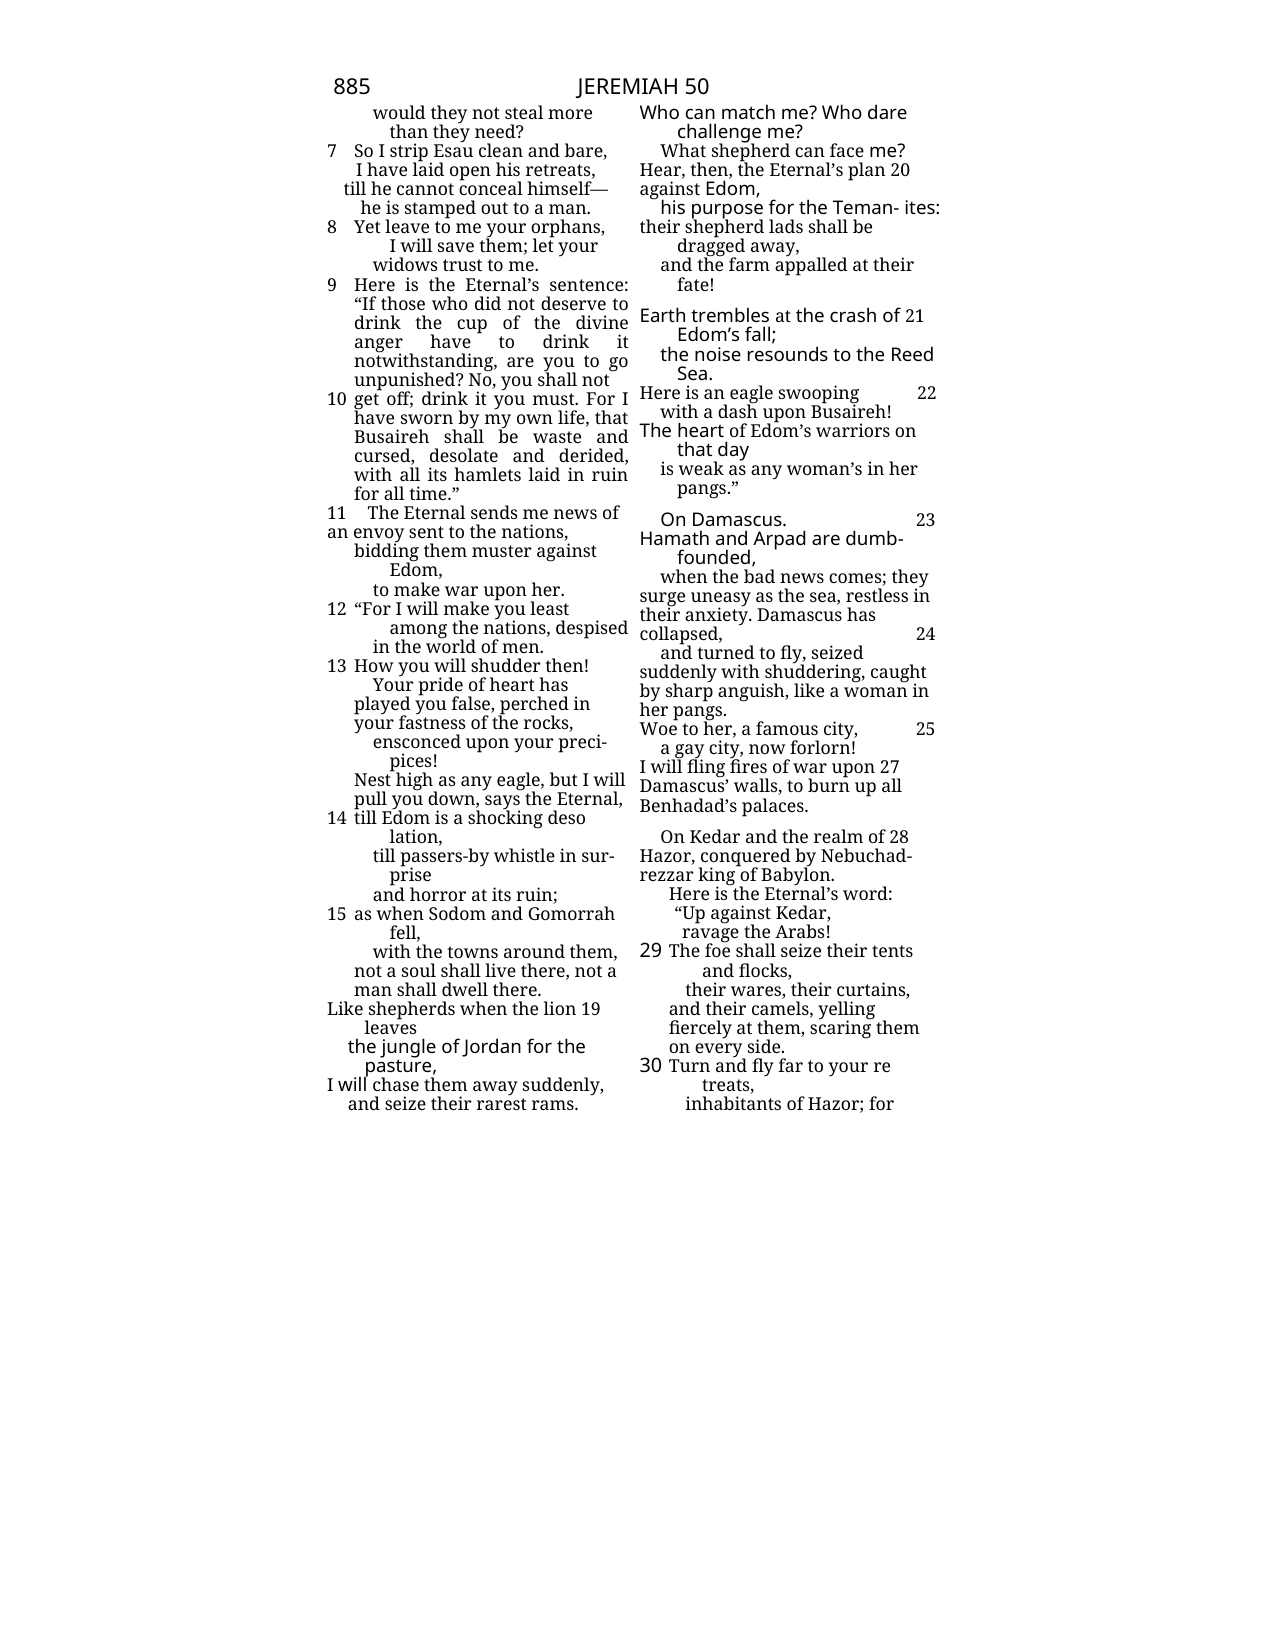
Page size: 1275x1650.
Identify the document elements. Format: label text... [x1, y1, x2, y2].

list Yet leave to me your orphans, [327, 218, 629, 238]
text their wares, their curtains, and their camels, yelling fiercely at them, scaring them on every side. [668, 981, 941, 1057]
text fell, [373, 924, 629, 943]
text inhabitants of Hazor; for [668, 1095, 941, 1114]
text I will save them; let your widows trust to me. [373, 238, 629, 276]
text Hamath and Arpad are dumb­founded, [639, 530, 941, 568]
text the jungle of Jordan for the pasture, [348, 1038, 629, 1076]
text leaves [364, 1019, 629, 1038]
list till Edom is a shocking deso­ [327, 809, 629, 828]
text Your pride of heart has played you false, perched in your fastness of the rocks, [354, 676, 629, 733]
text treats, [685, 1076, 941, 1095]
text Nest high as any eagle, but I will pull you down, says the Eternal, [354, 771, 629, 809]
list The Eternal sends me news of an envoy sent to the na­tions, [327, 504, 629, 543]
list Here is the Eternal’s sen­tence: “If those who did not deserve to drink the cup of the divine anger have to drink it notwithstanding, are you to go unpunished? No, you shall not [327, 276, 629, 390]
text lation, [373, 828, 629, 848]
text On Kedar and the realm of 28 Hazor, conquered by Nebuchad­rezzar king of Babylon. [639, 828, 941, 886]
text bidding them muster against Edom, [354, 543, 629, 581]
text Here is the Eternal’s word: [668, 886, 941, 904]
list How you will shudder then! [327, 657, 629, 676]
text when the bad news comes; they surge uneasy as the sea, restless in their anxiety. Damascus has collapsed, 24 [639, 568, 941, 644]
list “For I will make you least [327, 600, 629, 619]
text his purpose for the Teman- ites: [660, 199, 941, 218]
text Woe to her, a famous city, 25 [639, 721, 941, 739]
text and turned to fly, seized suddenly with shuddering, caught by sharp anguish, like a woman in her pangs. [639, 644, 941, 721]
text and seize their rarest rams. [327, 1095, 629, 1114]
text I will chase them away sud­denly, [327, 1076, 629, 1095]
list The foe shall seize their tents [639, 943, 941, 962]
text The heart of Edom’s warriors on that day [639, 422, 941, 460]
text dragged away, [677, 238, 941, 257]
text with the towns around them, not a soul shall live there, not a man shall dwell there. [354, 943, 629, 1000]
text till passers-by whistle in sur­prise [373, 848, 629, 886]
text and horror at its ruin; [354, 886, 629, 905]
text On Damascus. 23 [660, 511, 941, 530]
text and flocks, [685, 962, 941, 981]
text among the nations, despised in the world of men. [373, 619, 629, 657]
text ensconced upon your preci­pices! [373, 733, 629, 771]
text Earth trembles at the crash of 21 Edom’s fall; [639, 307, 941, 346]
text Who can match me? Who dare challenge me? [639, 104, 941, 142]
text Like shepherds when the lion 19 [327, 1000, 629, 1019]
text to make war upon her. [354, 581, 629, 600]
text the noise resounds to the Reed Sea. [660, 346, 941, 384]
text I have laid open his retreats, till he cannot conceal himself— he is stamped out to a man. [327, 161, 624, 218]
text is weak as any woman’s in her pangs.” [660, 460, 941, 498]
list Turn and fly far to your re­ [639, 1057, 941, 1076]
text Here is an eagle swooping 22 [639, 384, 941, 403]
text I will fling fires of war upon 27 Damascus’ walls, to burn up all Benhadad’s palaces. [639, 759, 941, 816]
text a gay city, now forlorn! [660, 739, 941, 759]
text What shepherd can face me? Hear, then, the Eternal’s plan 20 against Edom, [639, 142, 941, 199]
text with a dash upon Busaireh! [639, 403, 941, 422]
text and the farm appalled at their fate! [660, 257, 941, 295]
list get off; drink it you must. For I have sworn by my own life, that Busaireh shall be waste and cursed, desolate and de­rided, with all its hamlets laid in ruin for all time.” [327, 390, 629, 504]
text their shepherd lads shall be [639, 218, 941, 238]
text would they not steal more than they need? [373, 104, 629, 142]
text “Up against Kedar, ravage the Arabs! [639, 904, 831, 943]
list as when Sodom and Gomorrah [327, 905, 629, 924]
list So I strip Esau clean and bare, [327, 142, 629, 161]
